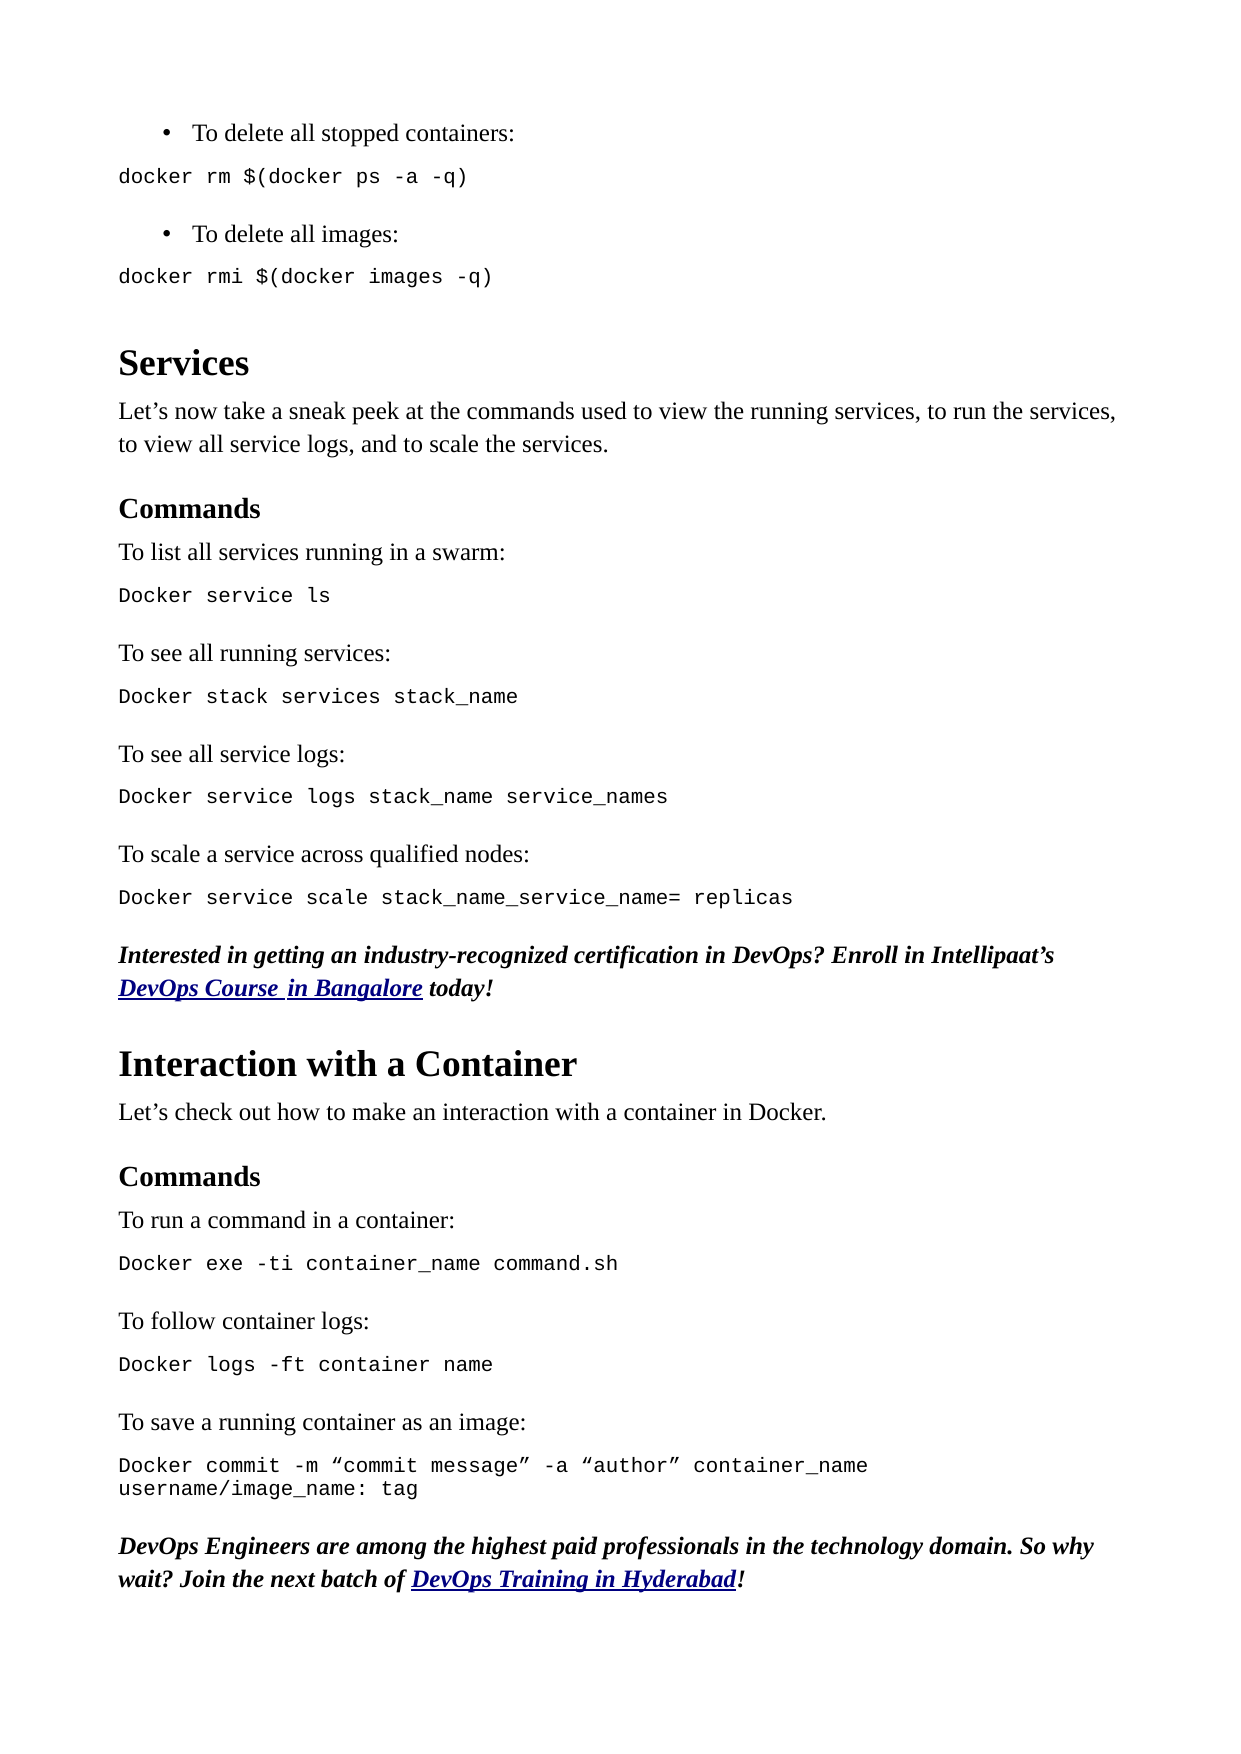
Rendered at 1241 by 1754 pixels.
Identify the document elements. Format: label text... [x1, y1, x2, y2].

text To save a running container as an image: [118, 1407, 1122, 1436]
list To delete all stopped containers: [162, 118, 1122, 147]
text Docker service scale stack_name_service_name= replicas [118, 887, 1122, 911]
text Docker stack services stack_name [118, 686, 1122, 709]
text To list all services running in a swarm: [118, 537, 1122, 566]
text To see all service logs: [118, 739, 1122, 767]
text Let’s check out how to make an interaction with a container in Docker. [118, 1097, 1122, 1126]
subtitle Interaction with a Container [118, 1042, 1122, 1085]
subtitle Services [118, 340, 1122, 383]
text To scale a service across qualified nodes: [118, 839, 1122, 868]
text To see all running services: [118, 638, 1122, 667]
text Let’s now take a sneak peek at the commands used to view the running services, to run the services, to view all service logs, and to scale the services. [118, 396, 1122, 458]
text Docker service logs stack_name service_names [118, 786, 1122, 810]
text docker rm $(docker ps -a -q) [118, 166, 1122, 189]
text DevOps Engineers are among the highest paid professionals in the technology domain. So why wait? Join the next batch of DevOps Training in Hyderabad! [118, 1531, 1122, 1593]
text Docker service ls [118, 585, 1122, 608]
list To delete all images: [162, 219, 1122, 248]
text To run a command in a container: [118, 1206, 1122, 1234]
text Docker commit -m “commit message” -a “author” container_name username/image_name: tag [118, 1454, 1122, 1502]
subtitle Commands [118, 1159, 1122, 1193]
text docker rmi $(docker images -q) [118, 266, 1122, 290]
text Docker exe -ti container_name command.sh [118, 1253, 1122, 1277]
text Docker logs -ft container name [118, 1354, 1122, 1377]
text Interested in getting an industry-recognized certification in DevOps? Enroll in Intellipaat’s DevOps Course in Bangalore today! [118, 940, 1122, 1002]
text To follow container logs: [118, 1306, 1122, 1335]
subtitle Commands [118, 491, 1122, 525]
